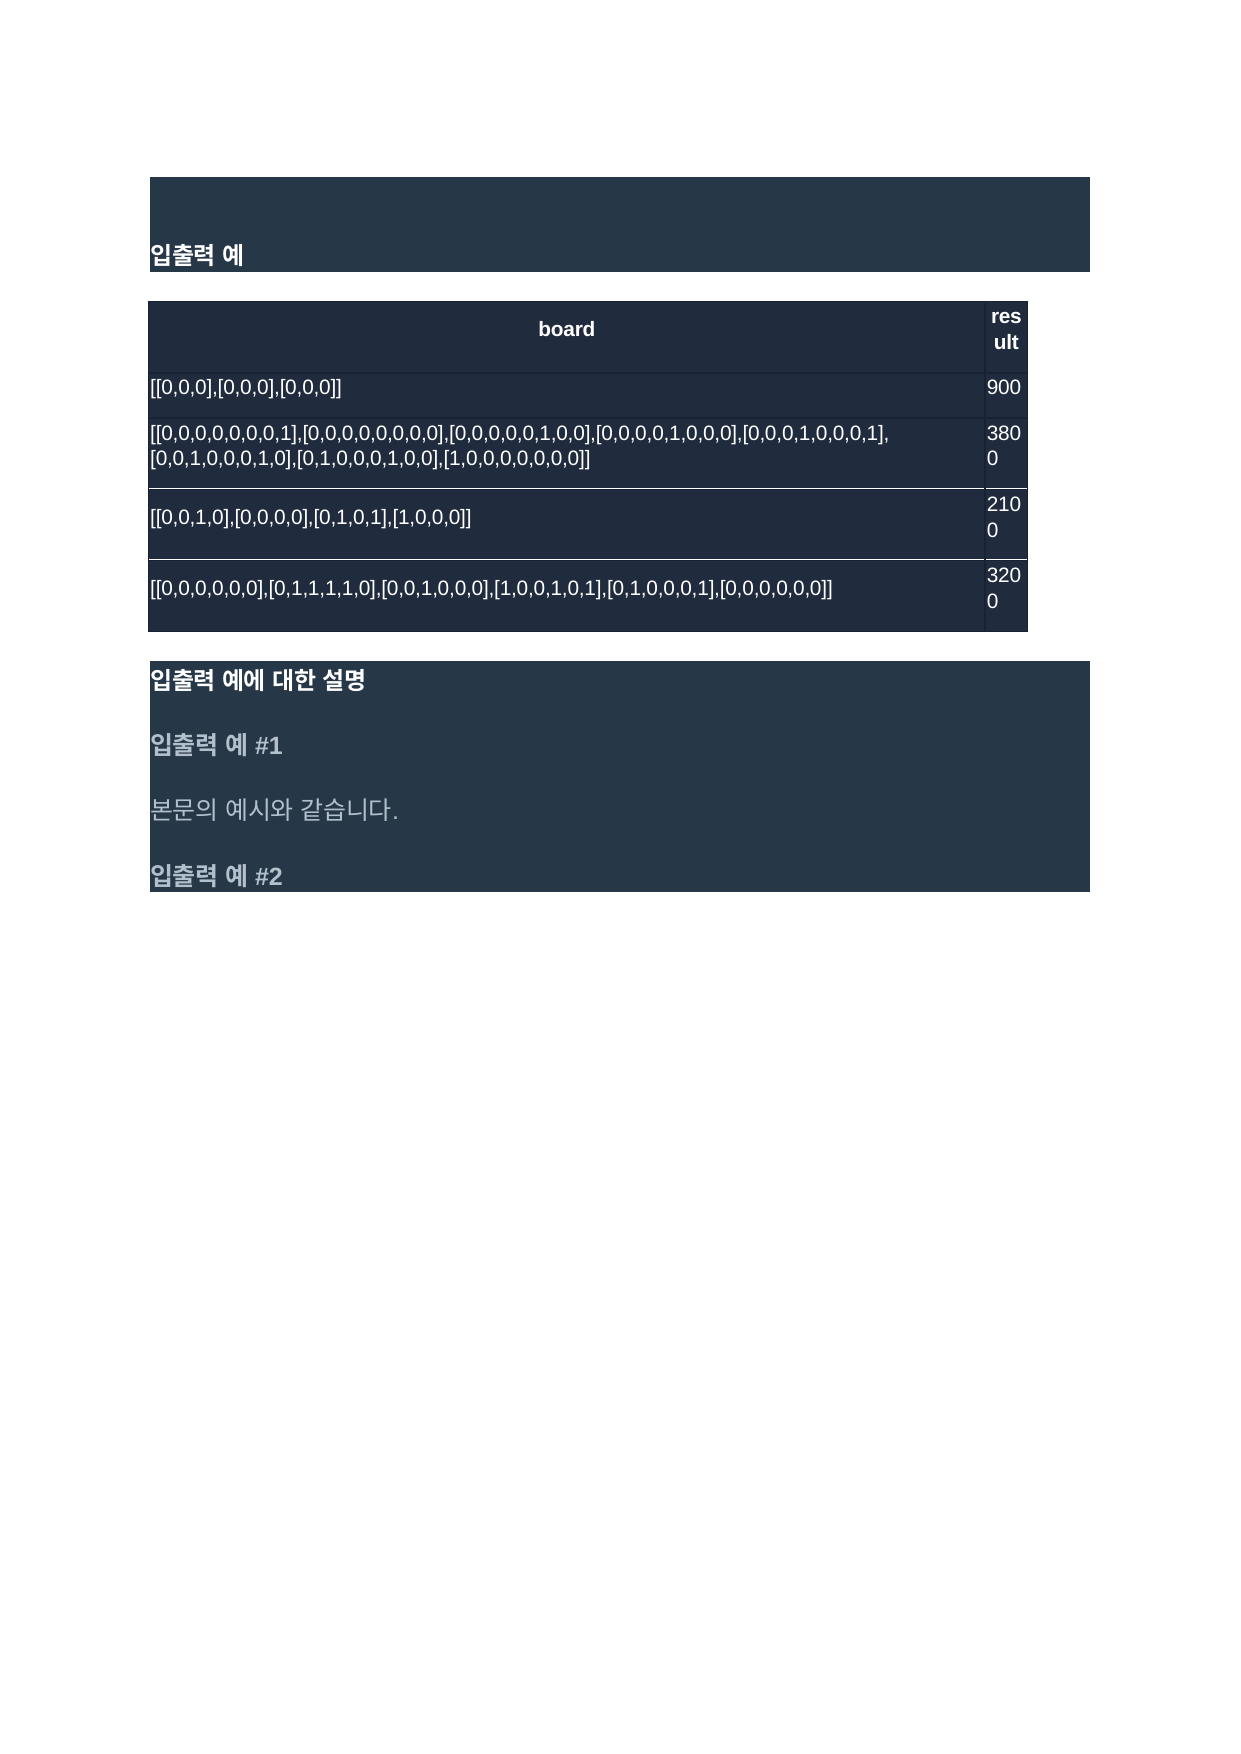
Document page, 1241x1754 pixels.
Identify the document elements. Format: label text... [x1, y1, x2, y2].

subtitle 입출력 예에 대한 설명 [150, 661, 1090, 696]
table_header board [149, 302, 985, 372]
table_cell [[0,0,0,0,0,0,0,1],[0,0,0,0,0,0,0,0],[0,0,0,0,0,1,0,0],[0,0,0,0,1,0,0,0],[0,0,0,1,0,0,0,1],[0,0,1,0,0,0,1,0],[0,1,0,0,0,1,0,0],[1,0,0,0,0,0,0,0]] [149, 419, 984, 488]
table_cell 900 [986, 372, 1027, 417]
table_cell 3800 [986, 417, 1027, 488]
table_cell [[0,0,0],[0,0,0],[0,0,0]] [149, 374, 984, 417]
table_header result [986, 302, 1027, 372]
table_cell 3200 [986, 560, 1027, 631]
table_cell 2100 [986, 489, 1027, 559]
text 본문의 예시와 같습니다. [150, 791, 1090, 827]
text 입출력 예 #2 [150, 856, 1090, 892]
text 입출력 예 #1 [150, 725, 1090, 762]
table_cell [[0,0,1,0],[0,0,0,0],[0,1,0,1],[1,0,0,0]] [149, 490, 984, 559]
subtitle 입출력 예 [150, 237, 1090, 272]
table_cell [[0,0,0,0,0,0],[0,1,1,1,1,0],[0,0,1,0,0,0],[1,0,0,1,0,1],[0,1,0,0,0,1],[0,0,0,0,0,0]] [149, 561, 984, 631]
